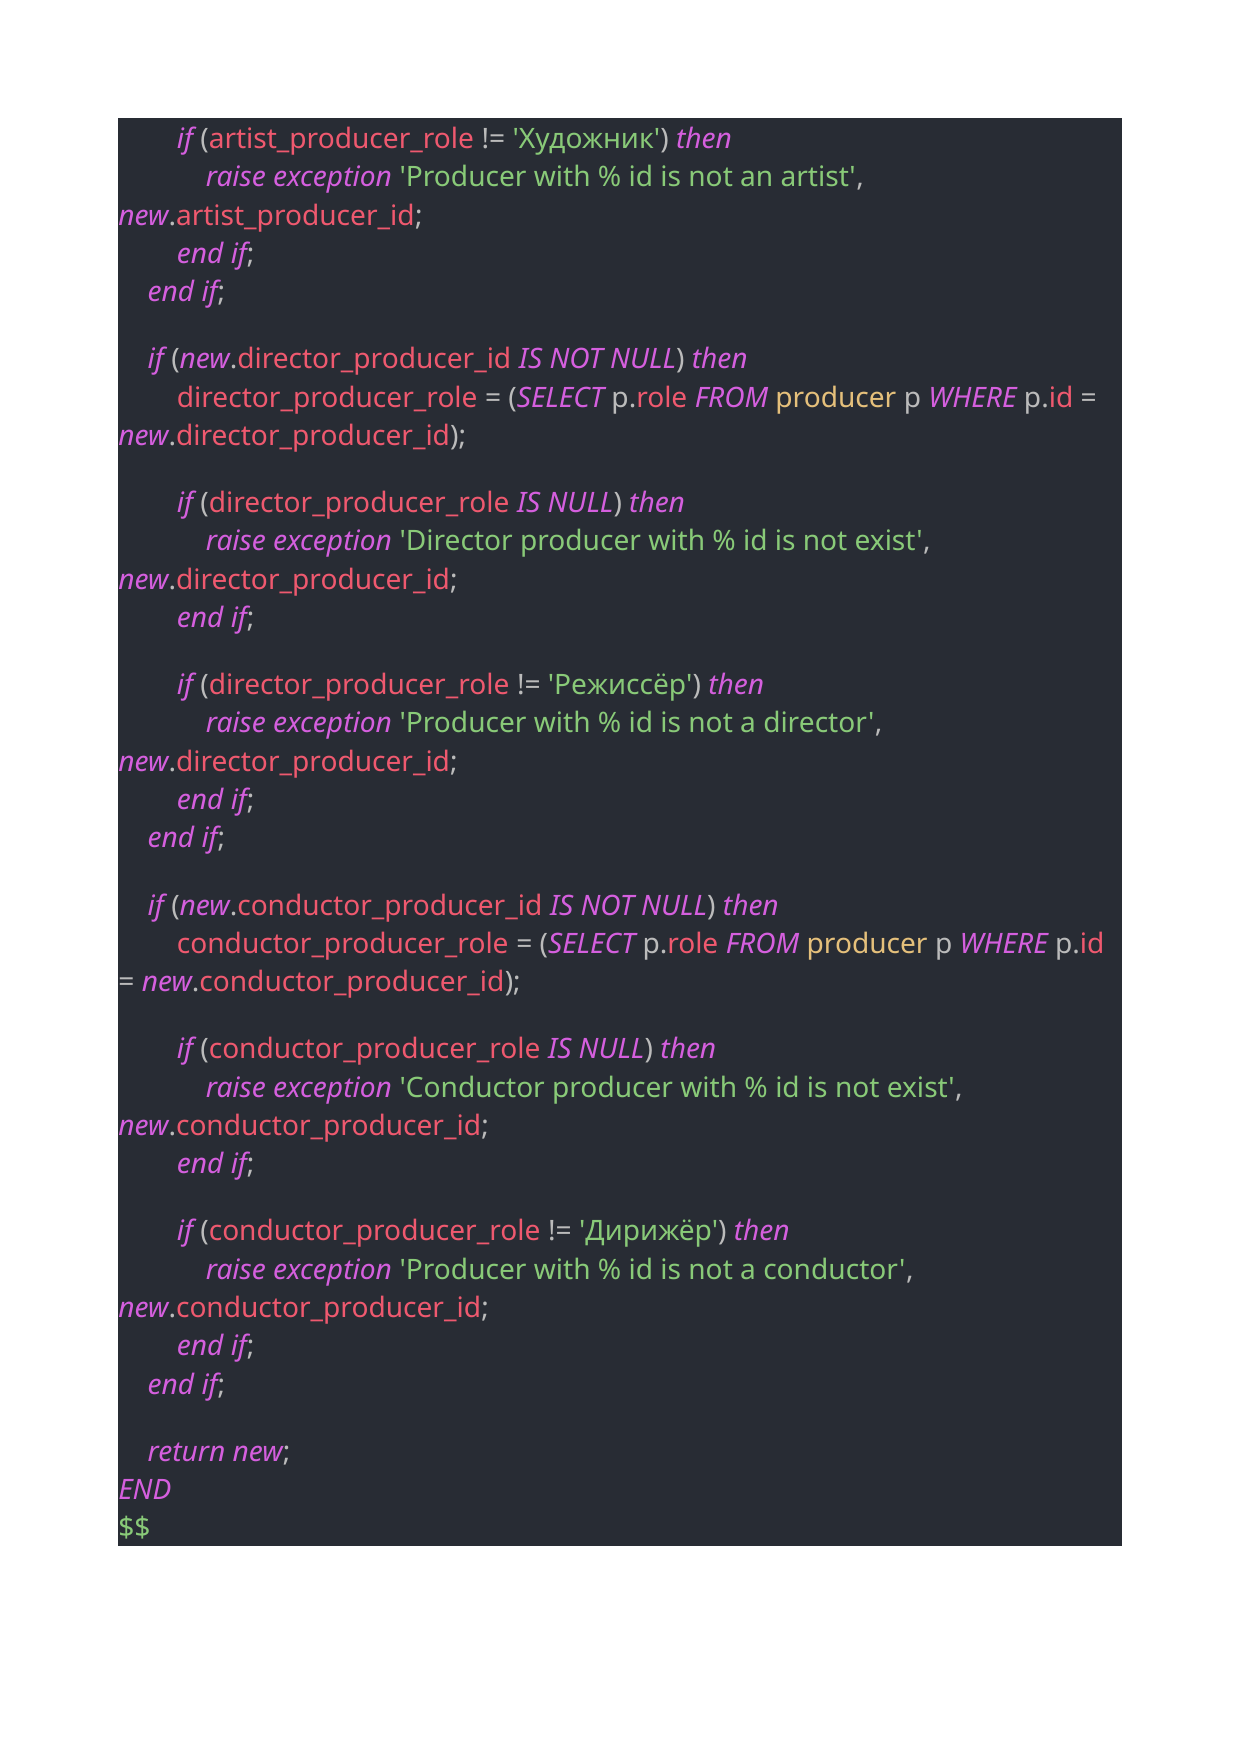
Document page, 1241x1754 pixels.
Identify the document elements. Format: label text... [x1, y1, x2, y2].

text if (artist_producer_role != 'Художник') then raise exception 'Producer with % id is not an artist', new.artist_producer_id; end if; end if; if (new.director_producer_id IS NOT NULL) then director_producer_role = (SELECT p.role FROM producer p WHERE p.id = new.director_producer_id); if (director_producer_role IS NULL) then raise exception 'Director producer with % id is not exist', new.director_producer_id; end if; if (director_producer_role != 'Режиссёр') then raise exception 'Producer with % id is not a director', new.director_producer_id; end if; end if; if (new.conductor_producer_id IS NOT NULL) then conductor_producer_role = (SELECT p.role FROM producer p WHERE p.id = new.conductor_producer_id); if (conductor_producer_role IS NULL) then raise exception 'Conductor producer with % id is not exist', new.conductor_producer_id; end if; if (conductor_producer_role != 'Дирижёр') then raise exception 'Producer with % id is not a conductor', new.conductor_producer_id; end if; end if; return new; END $$ [118, 118, 1122, 1546]
